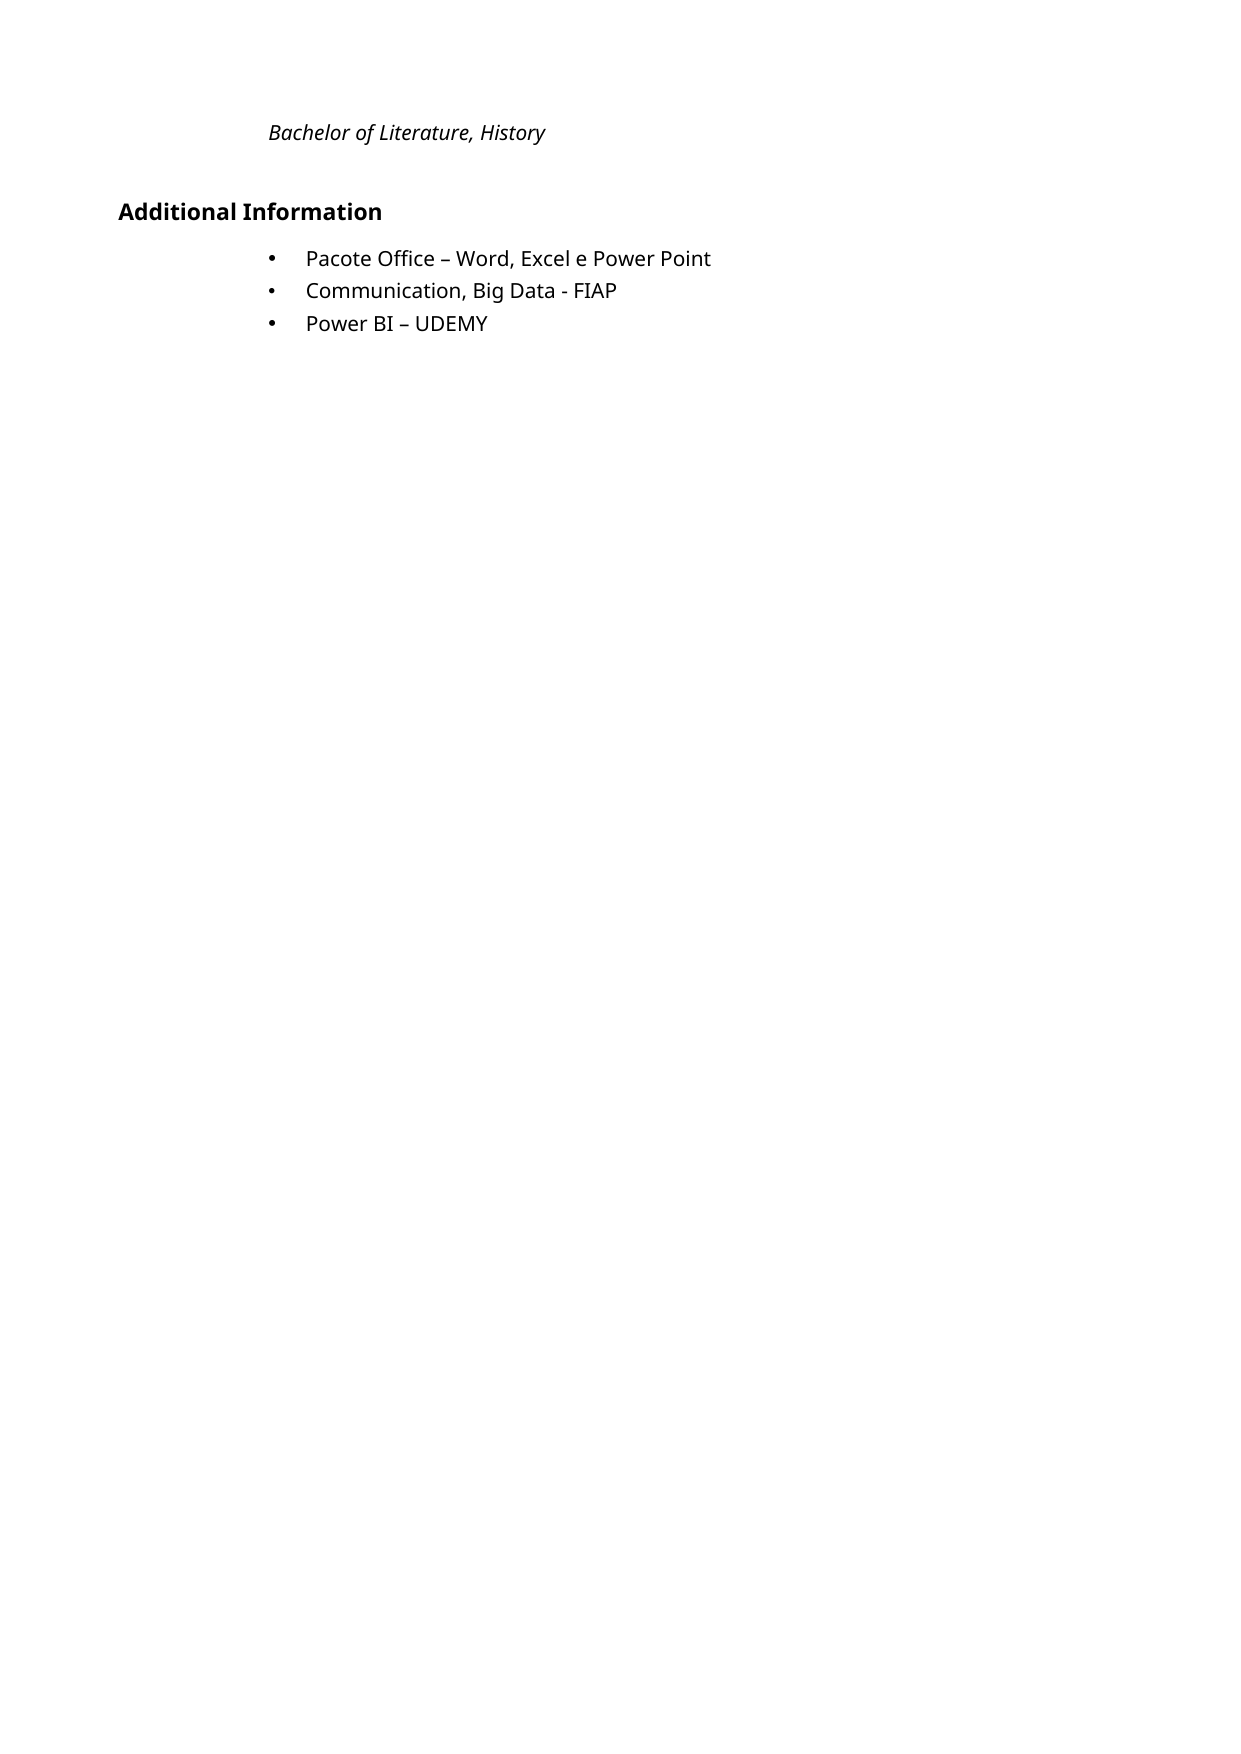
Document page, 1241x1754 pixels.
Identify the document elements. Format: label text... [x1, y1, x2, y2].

text Bachelor of Literature, History [268, 118, 1122, 147]
list Communication, Big Data - FIAP [249, 276, 1122, 305]
text Additional Information [118, 195, 1122, 227]
list Pacote Office – Word, Excel e Power Point [249, 244, 1122, 272]
list Power BI – UDEMY [249, 309, 1122, 337]
